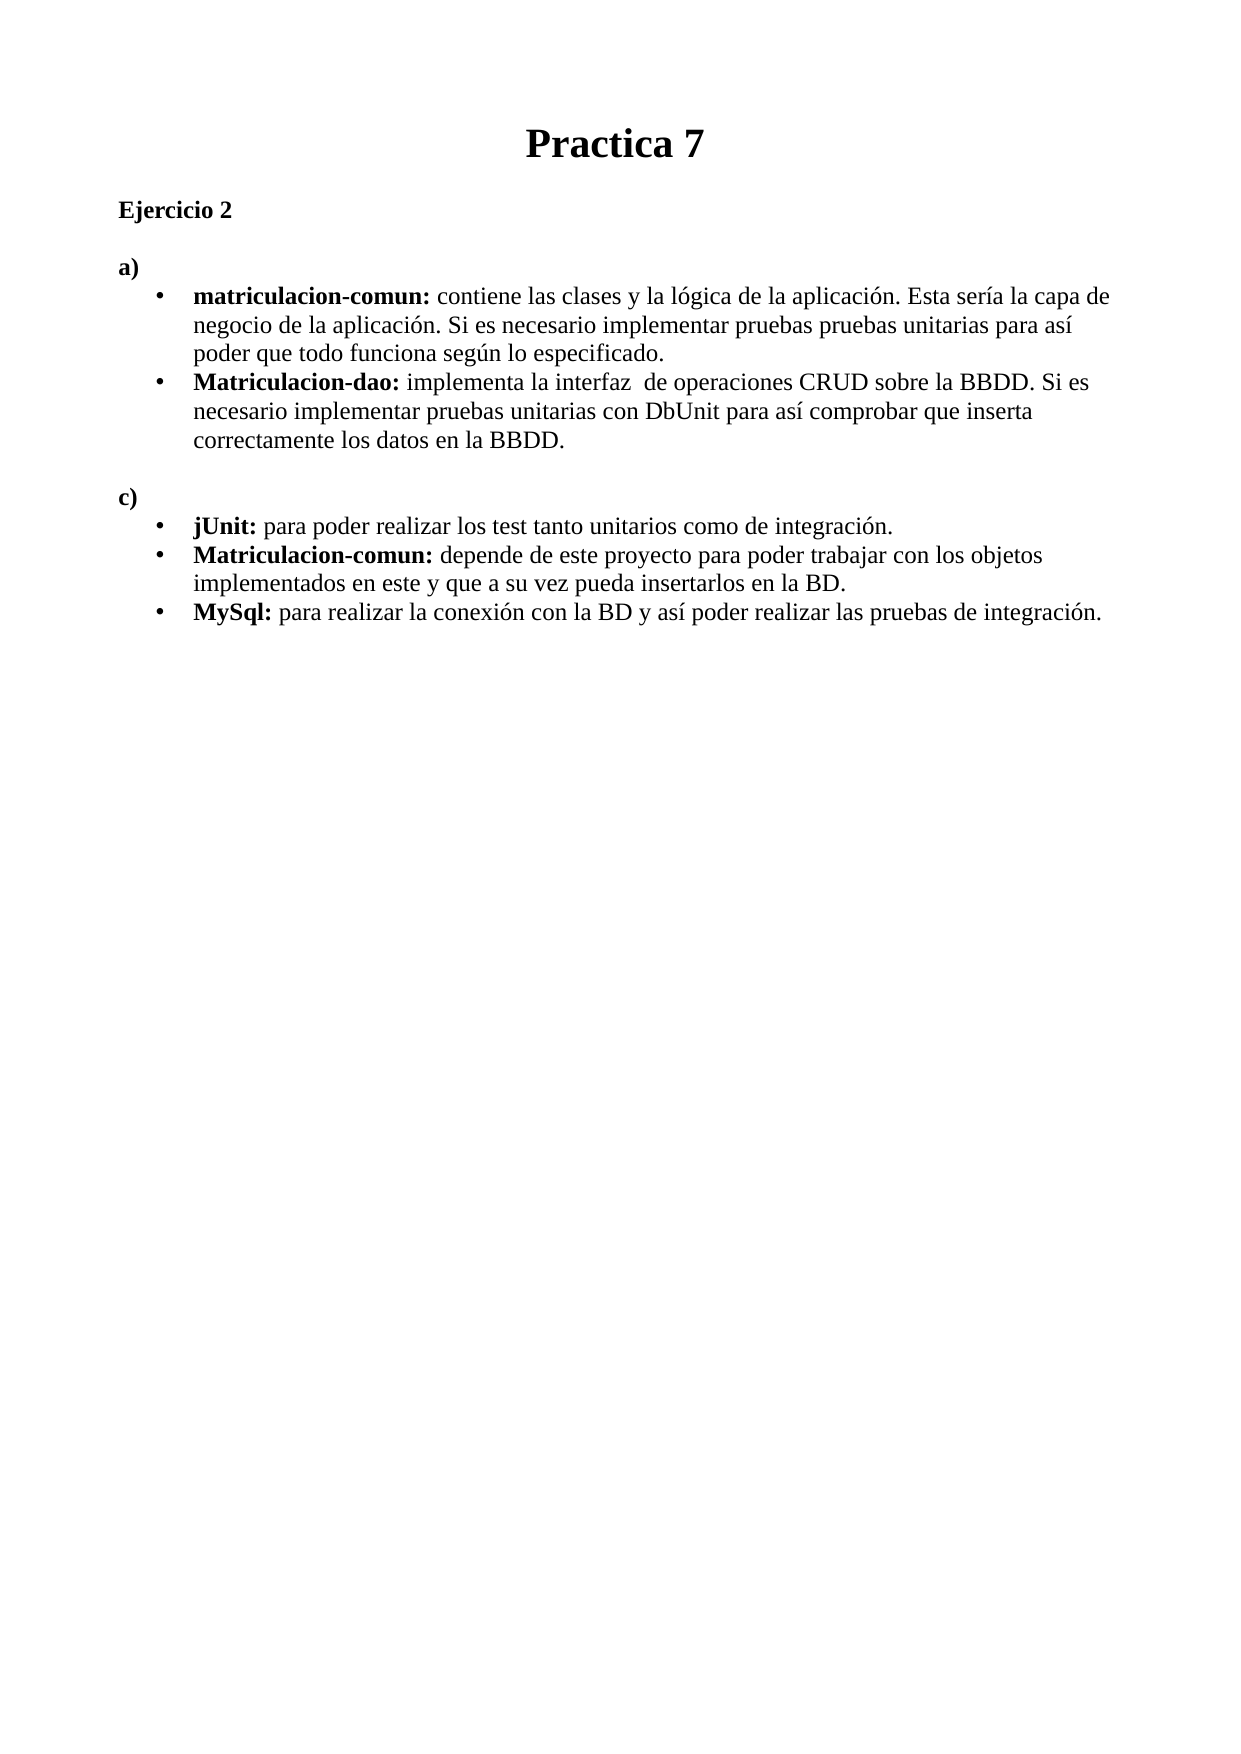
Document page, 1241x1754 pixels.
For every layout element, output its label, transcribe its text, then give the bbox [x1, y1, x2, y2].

list matriculacion-comun: contiene las clases y la lógica de la aplicación. Esta sería la capa de negocio de la aplicación. Si es necesario implementar pruebas pruebas unitarias para así poder que todo funciona según lo especificado. [156, 281, 1122, 367]
text Practica 7 [118, 118, 1122, 166]
text Ejercicio 2 [118, 195, 1122, 223]
list Matriculacion-dao: implementa la interfaz de operaciones CRUD sobre la BBDD. Si es necesario implementar pruebas unitarias con DbUnit para así comprobar que inserta correctamente los datos en la BBDD. [156, 367, 1122, 453]
list Matriculacion-comun: depende de este proyecto para poder trabajar con los objetos implementados en este y que a su vez pueda insertarlos en la BD. [156, 540, 1122, 597]
list jUnit: para poder realizar los test tanto unitarios como de integración. [156, 511, 1122, 540]
text a) [118, 252, 1122, 281]
list MySql: para realizar la conexión con la BD y así poder realizar las pruebas de integración. [156, 597, 1122, 626]
text c) [118, 482, 1122, 511]
